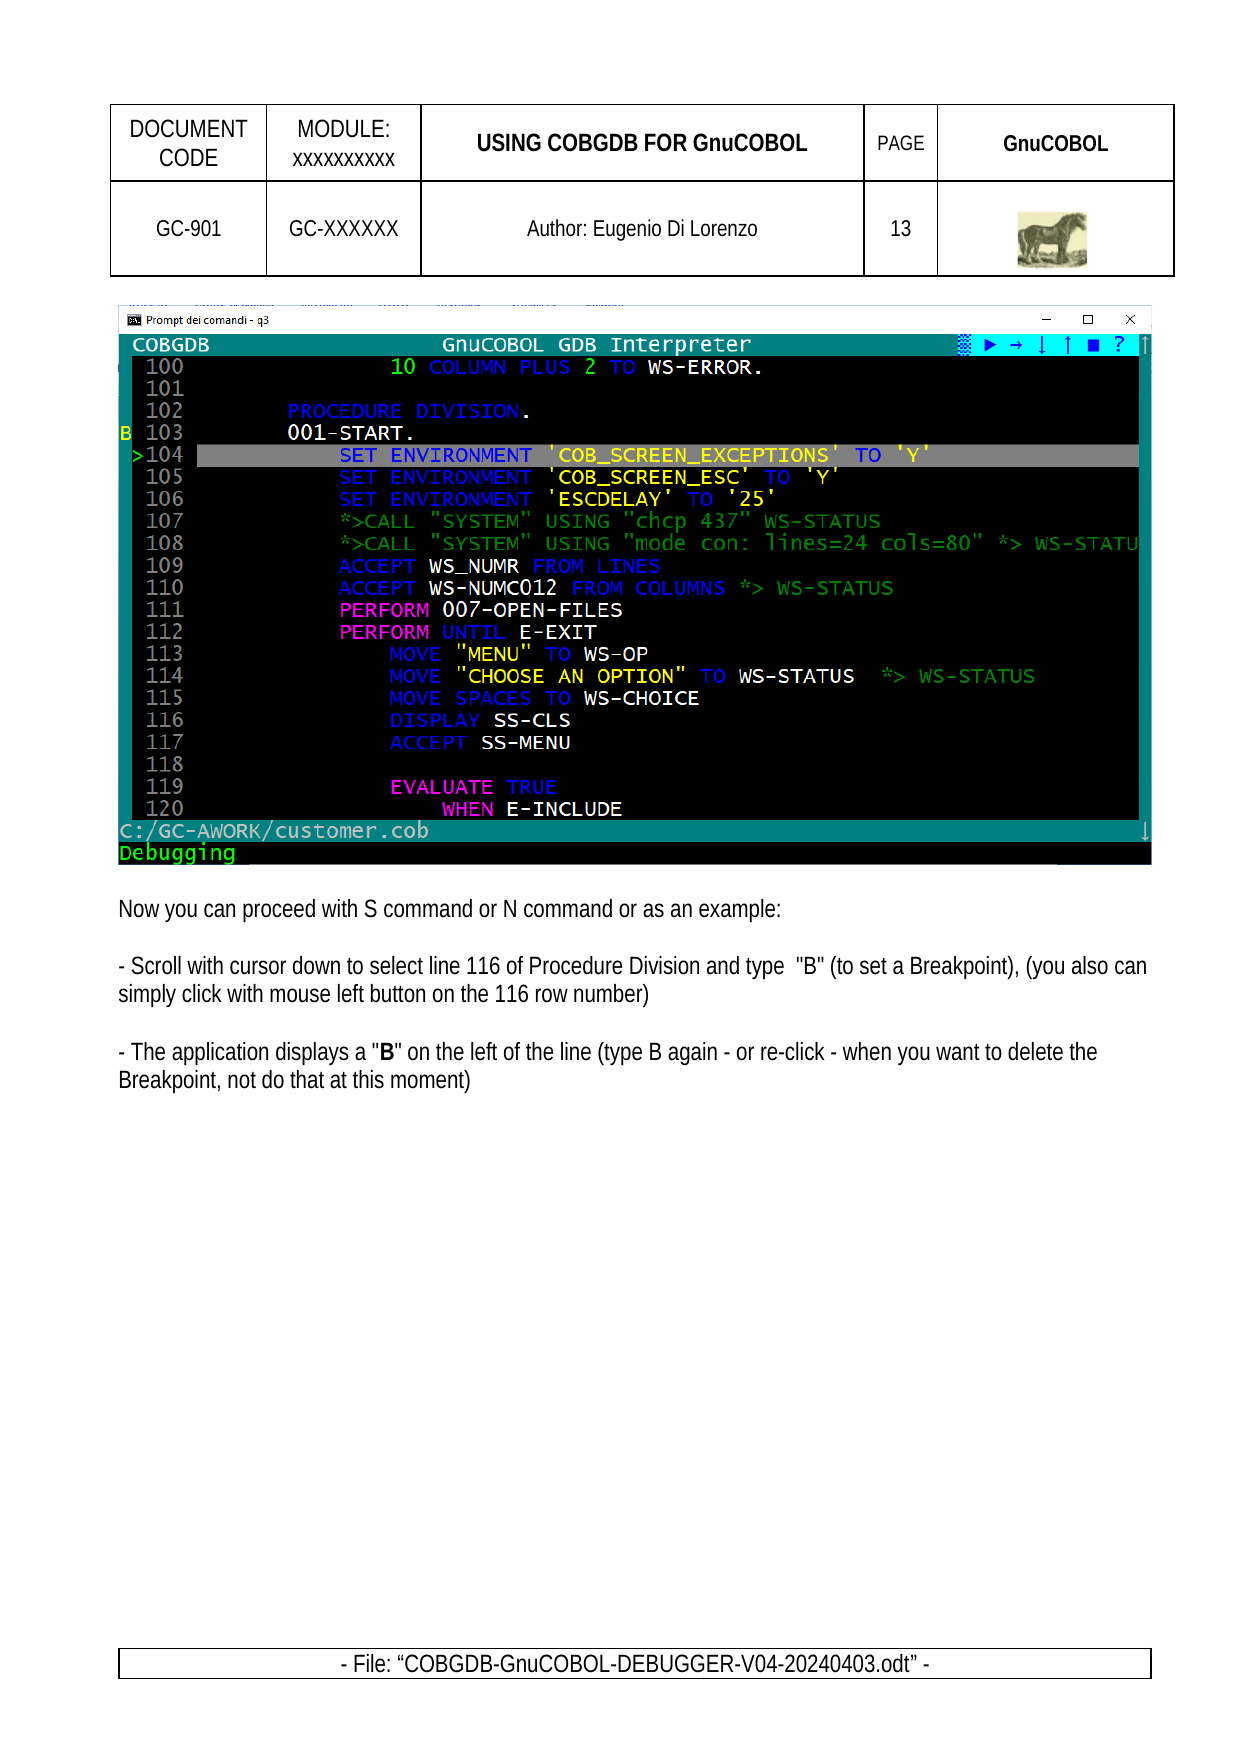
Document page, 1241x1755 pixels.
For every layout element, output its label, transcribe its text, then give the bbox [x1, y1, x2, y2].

text - Scroll with cursor down to select line 116 of Procedure Division and type "B" (to set a Breakpoint), (you also can simply click with mouse left button on the 116 row number) [118, 951, 1152, 1008]
text Now you can proceed with S command or N command or as an example: [118, 893, 1152, 922]
text - The application displays a "B" on the left of the line (type B again - or re-click - when you want to delete the Breakpoint, not do that at this moment) [118, 1037, 1152, 1094]
